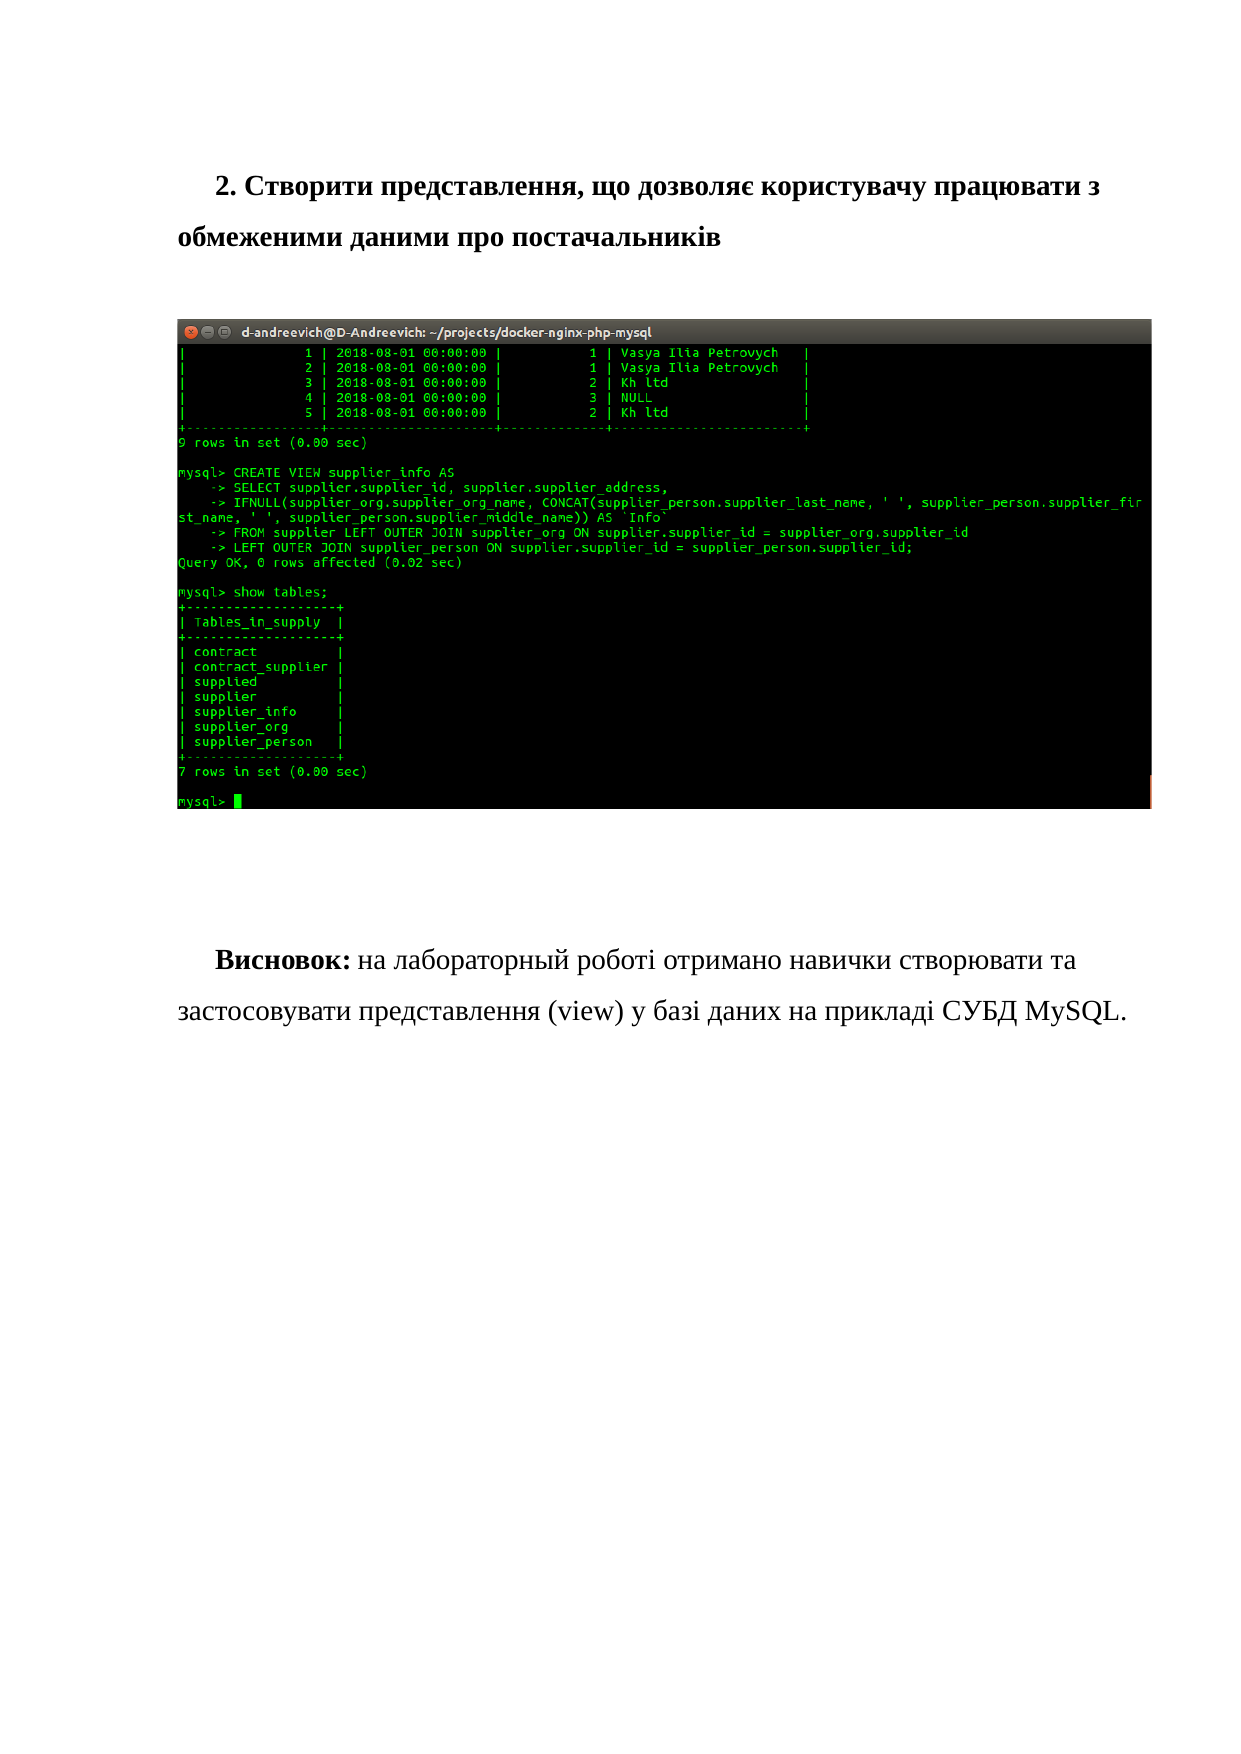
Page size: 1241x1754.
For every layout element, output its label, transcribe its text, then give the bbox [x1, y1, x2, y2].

picture [177, 319, 1152, 809]
text 2. Створити представлення, що дозволяє користувачу працювати з обмеженими даними про постачальників [177, 168, 1152, 252]
text Висновок: на лабораторный роботі отримано навички створювати та застосовувати представлення (view) у базі даних на прикладі СУБД MySQL. [177, 942, 1152, 1026]
